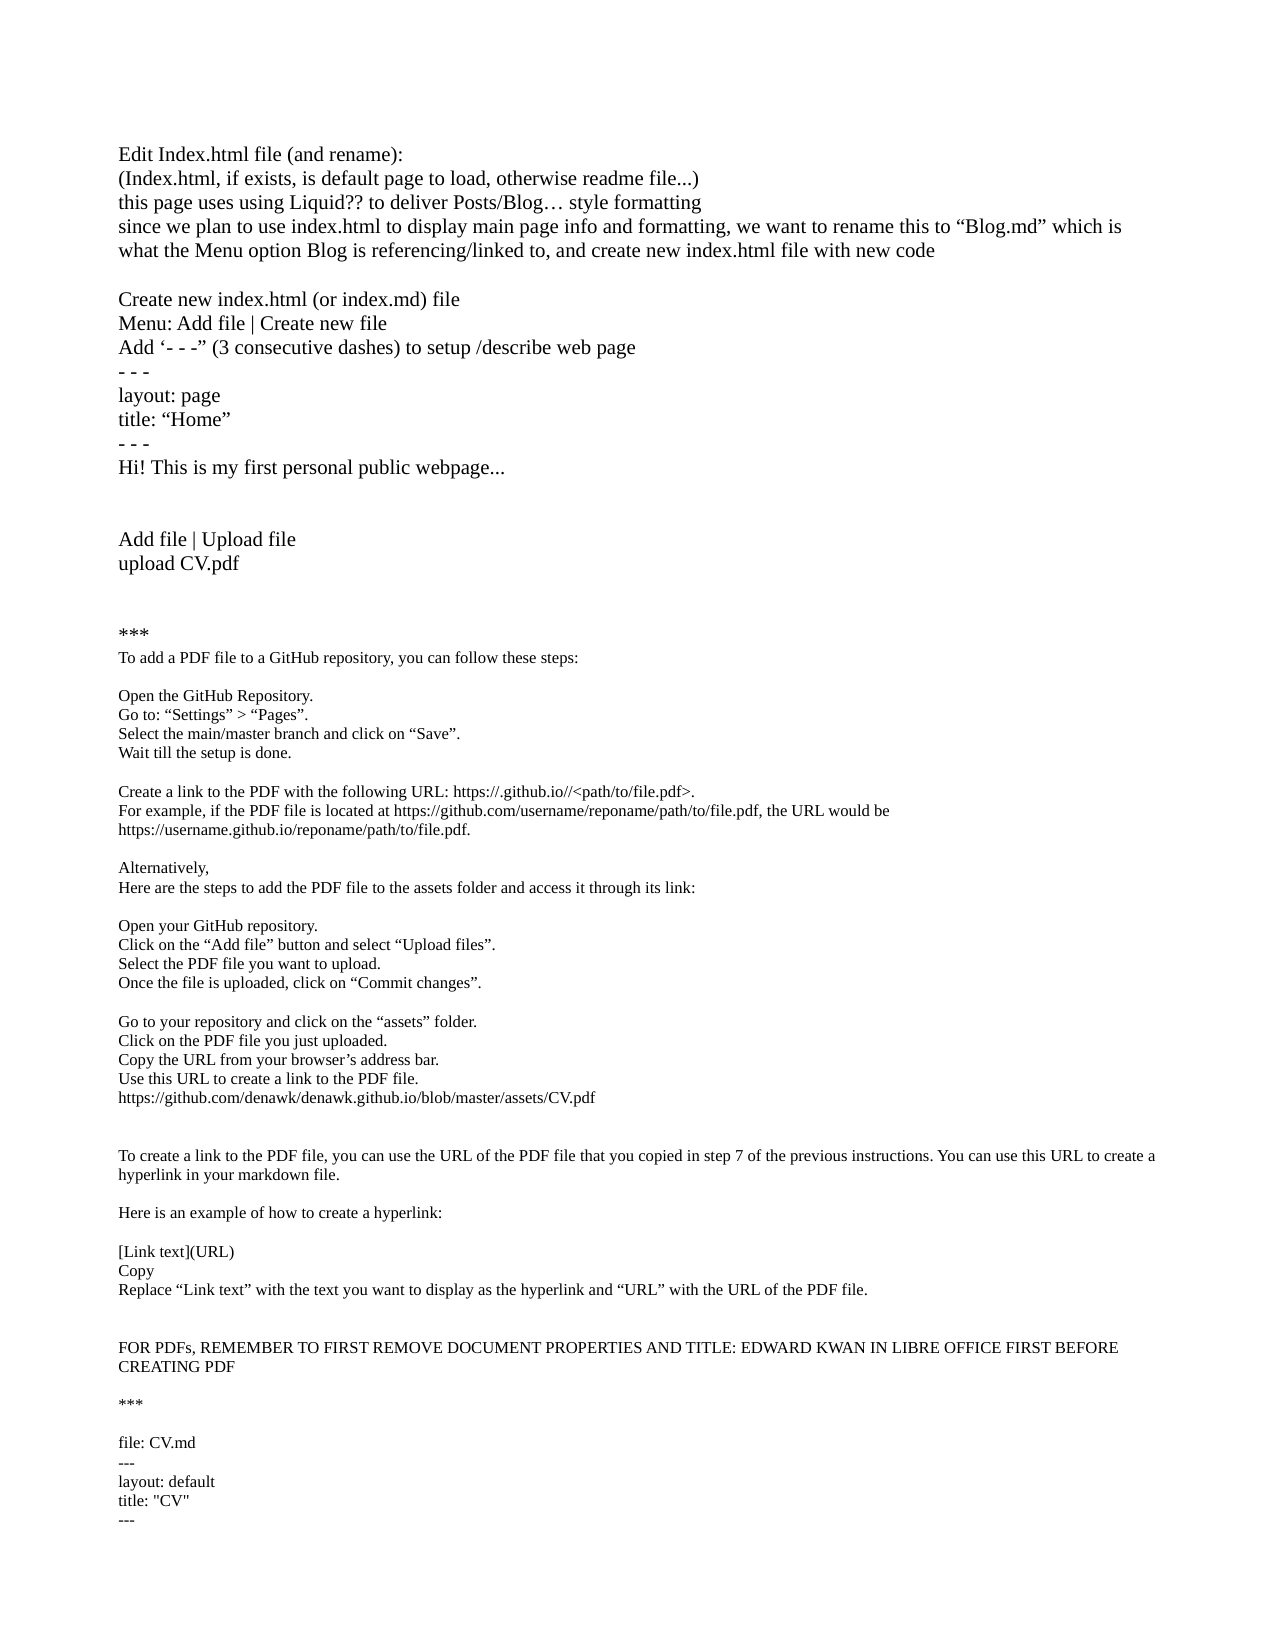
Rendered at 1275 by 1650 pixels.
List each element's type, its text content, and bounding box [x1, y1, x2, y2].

text Add ‘- - -” (3 consecutive dashes) to setup /describe web page [118, 335, 1157, 359]
text FOR PDFs, REMEMBER TO FIRST REMOVE DOCUMENT PROPERTIES AND TITLE: EDWARD KWAN IN LIBRE OFFICE FIRST BEFORE CREATING PDF [118, 1337, 1157, 1376]
text Edit Index.html file (and rename): [118, 142, 1157, 166]
text Add file | Upload file [118, 527, 1157, 551]
text title: “Home” [118, 407, 1157, 431]
text Go to your repository and click on the “assets” folder. [118, 1012, 1157, 1031]
text To create a link to the PDF file, you can use the URL of the PDF file that you copied in step 7 of the previous instructions. You can use this URL to create a hyperlink in your markdown file. [118, 1146, 1157, 1184]
text *** [118, 623, 1157, 647]
text Use this URL to create a link to the PDF file. [118, 1069, 1157, 1088]
text layout: page [118, 383, 1157, 407]
text title: "CV" [118, 1491, 1157, 1510]
text Wait till the setup is done. [118, 743, 1157, 762]
text - - - [118, 431, 1157, 455]
text Copy [118, 1261, 1157, 1280]
text Replace “Link text” with the text you want to display as the hyperlink and “URL” with the URL of the PDF file. [118, 1280, 1157, 1299]
text since we plan to use index.html to display main page info and formatting, we want to rename this to “Blog.md” which is what the Menu option Blog is referencing/linked to, and create new index.html file with new code [118, 214, 1157, 262]
text Open the GitHub Repository. [118, 686, 1157, 705]
text To add a PDF file to a GitHub repository, you can follow these steps: [118, 647, 1157, 667]
text [Link text](URL) [118, 1242, 1157, 1261]
text Create new index.html (or index.md) file [118, 287, 1157, 311]
text (Index.html, if exists, is default page to load, otherwise readme file...) [118, 166, 1157, 190]
text - - - [118, 359, 1157, 383]
text Click on the “Add file” button and select “Upload files”. [118, 935, 1157, 954]
text Once the file is uploaded, click on “Commit changes”. [118, 973, 1157, 992]
text Click on the PDF file you just uploaded. [118, 1031, 1157, 1050]
text file: CV.md [118, 1433, 1157, 1452]
text layout: default [118, 1472, 1157, 1491]
text Select the PDF file you want to upload. [118, 954, 1157, 973]
text *** [118, 1395, 1157, 1414]
text upload CV.pdf [118, 551, 1157, 575]
text For example, if the PDF file is located at https://github.com/username/reponame/path/to/file.pdf, the URL would be https://username.github.io/reponame/path/to/file.pdf. [118, 801, 1157, 839]
text Create a link to the PDF with the following URL: https://.github.io//<path/to/file.pdf>. [118, 782, 1157, 801]
text Open your GitHub repository. [118, 916, 1157, 935]
text Alternatively, [118, 858, 1157, 877]
text Select the main/master branch and click on “Save”. [118, 724, 1157, 743]
text --- [118, 1452, 1157, 1472]
text this page uses using Liquid?? to deliver Posts/Blog… style formatting [118, 190, 1157, 214]
text https://github.com/denawk/denawk.github.io/blob/master/assets/CV.pdf [118, 1088, 1157, 1107]
text Hi! This is my first personal public webpage... [118, 455, 1157, 479]
text Menu: Add file | Create new file [118, 311, 1157, 335]
text Go to: “Settings” > “Pages”. [118, 705, 1157, 724]
text Here are the steps to add the PDF file to the assets folder and access it through its link: [118, 877, 1157, 897]
text Copy the URL from your browser’s address bar. [118, 1050, 1157, 1069]
text --- [118, 1510, 1157, 1529]
text Here is an example of how to create a hyperlink: [118, 1203, 1157, 1222]
